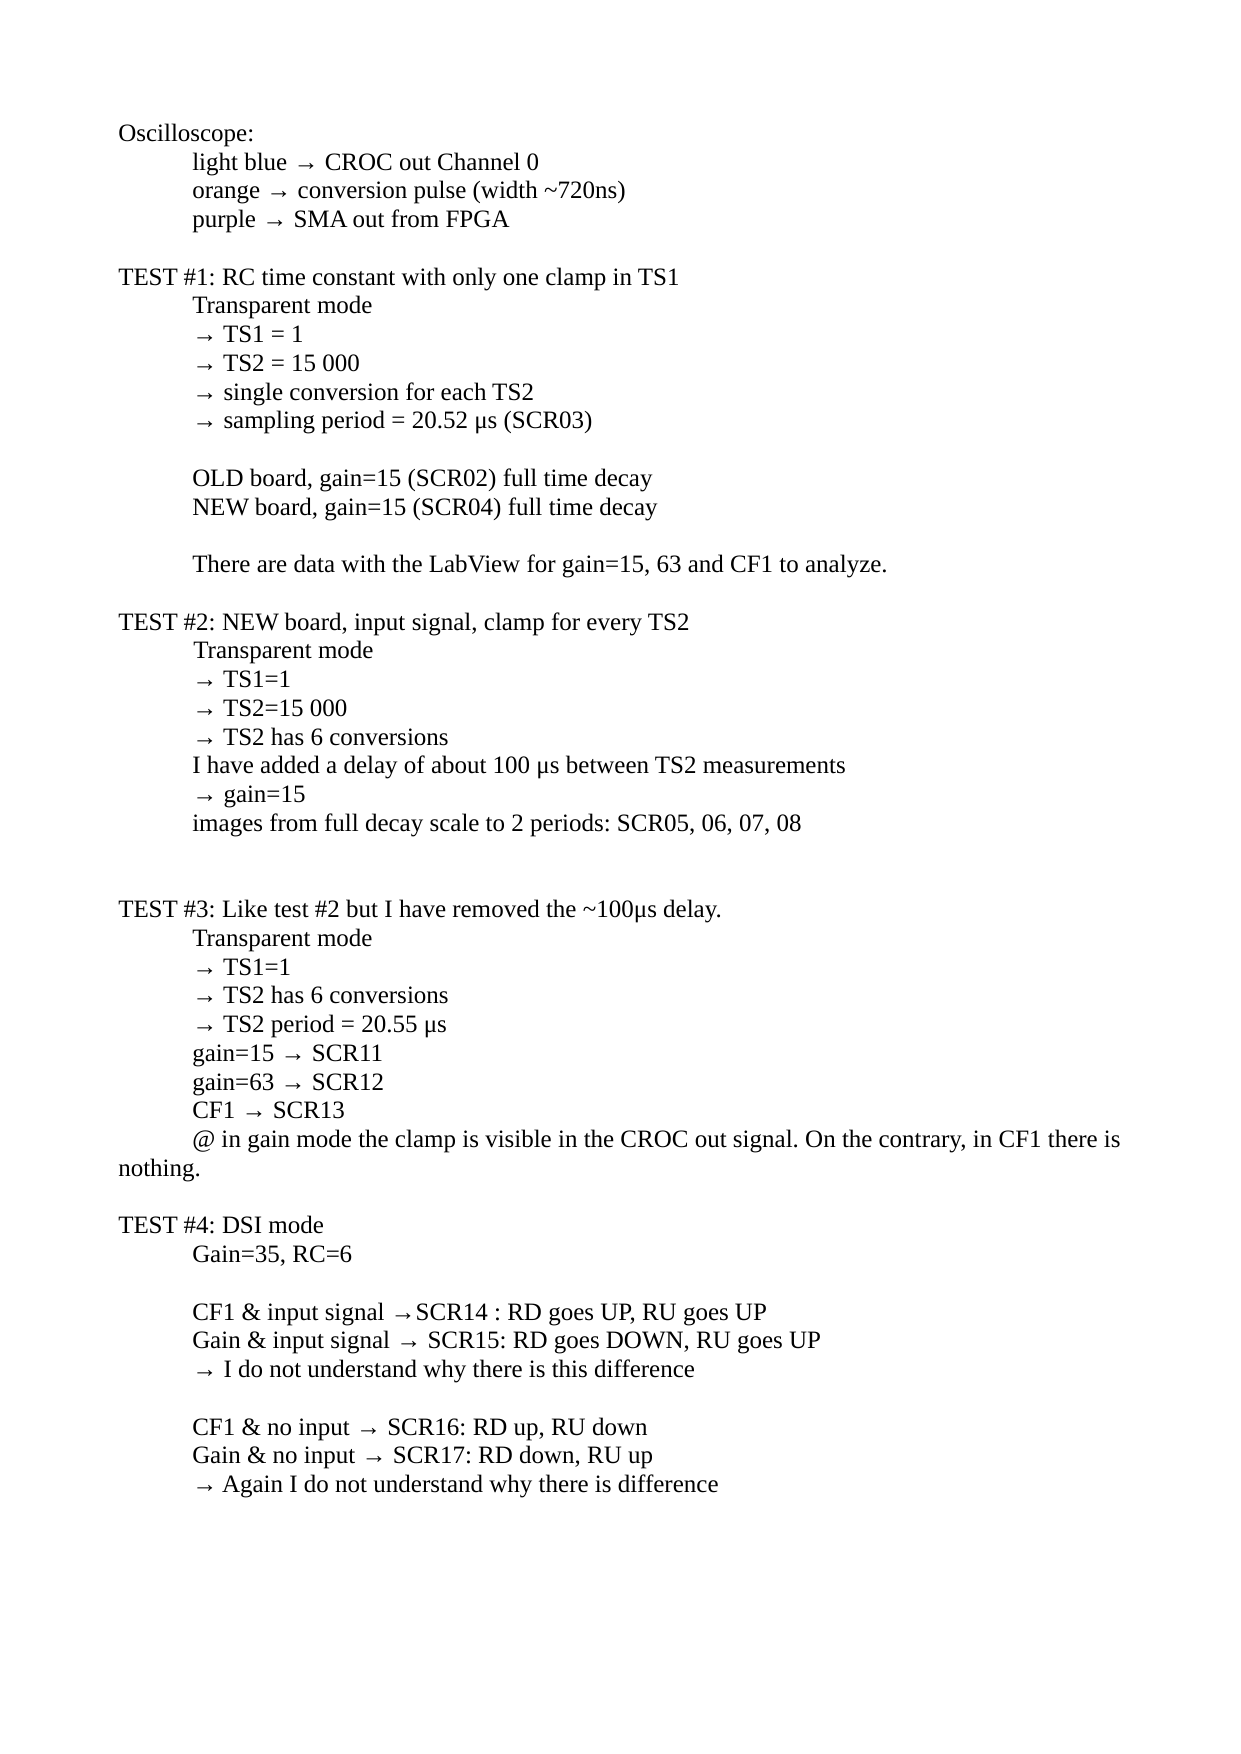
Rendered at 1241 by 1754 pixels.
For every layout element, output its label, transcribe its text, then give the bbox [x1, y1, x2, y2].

text → gain=15 [118, 779, 1122, 808]
text light blue → CROC out Channel 0 [118, 147, 1122, 176]
text → TS2 has 6 conversions [118, 722, 1122, 751]
text → single conversion for each TS2 [118, 377, 1122, 406]
text orange → conversion pulse (width ~720ns) [118, 176, 1122, 204]
text → Again I do not understand why there is difference [118, 1469, 1122, 1498]
text @ in gain mode the clamp is visible in the CROC out signal. On the contrary, in CF1 there is nothing. [118, 1124, 1122, 1182]
text There are data with the LabView for gain=15, 63 and CF1 to analyze. [118, 549, 1122, 607]
text TEST #4: DSI mode [118, 1211, 1122, 1239]
text purple → SMA out from FPGA [118, 204, 1122, 233]
text gain=15 → SCR11 [118, 1038, 1122, 1067]
text images from full decay scale to 2 periods: SCR05, 06, 07, 08 [118, 808, 1122, 837]
text Oscilloscope: [118, 118, 1122, 147]
text → TS2 = 15 000 [118, 348, 1122, 377]
text → TS1=1 [118, 952, 1122, 981]
text gain=63 → SCR12 [118, 1067, 1122, 1096]
text TEST #1: RC time constant with only one clamp in TS1 [118, 262, 1122, 291]
text → TS2=15 000 [118, 693, 1122, 722]
text Transparent mode [118, 636, 1122, 664]
text NEW board, gain=15 (SCR04) full time decay [118, 492, 1122, 521]
text Transparent mode [118, 291, 1122, 319]
text TEST #2: NEW board, input signal, clamp for every TS2 [118, 607, 1122, 636]
text OLD board, gain=15 (SCR02) full time decay [118, 463, 1122, 492]
text Transparent mode [118, 923, 1122, 952]
text → TS2 period = 20.55 μs [118, 1009, 1122, 1038]
text I have added a delay of about 100 μs between TS2 measurements [118, 751, 1122, 779]
text → TS1=1 [118, 664, 1122, 693]
text Gain & input signal → SCR15: RD goes DOWN, RU goes UP [118, 1326, 1122, 1354]
text → TS2 has 6 conversions [118, 981, 1122, 1009]
text Gain & no input → SCR17: RD down, RU up [118, 1441, 1122, 1469]
text → sampling period = 20.52 μs (SCR03) [118, 406, 1122, 434]
text CF1 & no input → SCR16: RD up, RU down [118, 1412, 1122, 1441]
text Gain=35, RC=6 [118, 1239, 1122, 1268]
text CF1 → SCR13 [118, 1096, 1122, 1124]
text CF1 & input signal →SCR14 : RD goes UP, RU goes UP [118, 1297, 1122, 1326]
text → TS1 = 1 [118, 319, 1122, 348]
text → I do not understand why there is this difference [118, 1354, 1122, 1383]
text TEST #3: Like test #2 but I have removed the ~100μs delay. [118, 894, 1122, 923]
